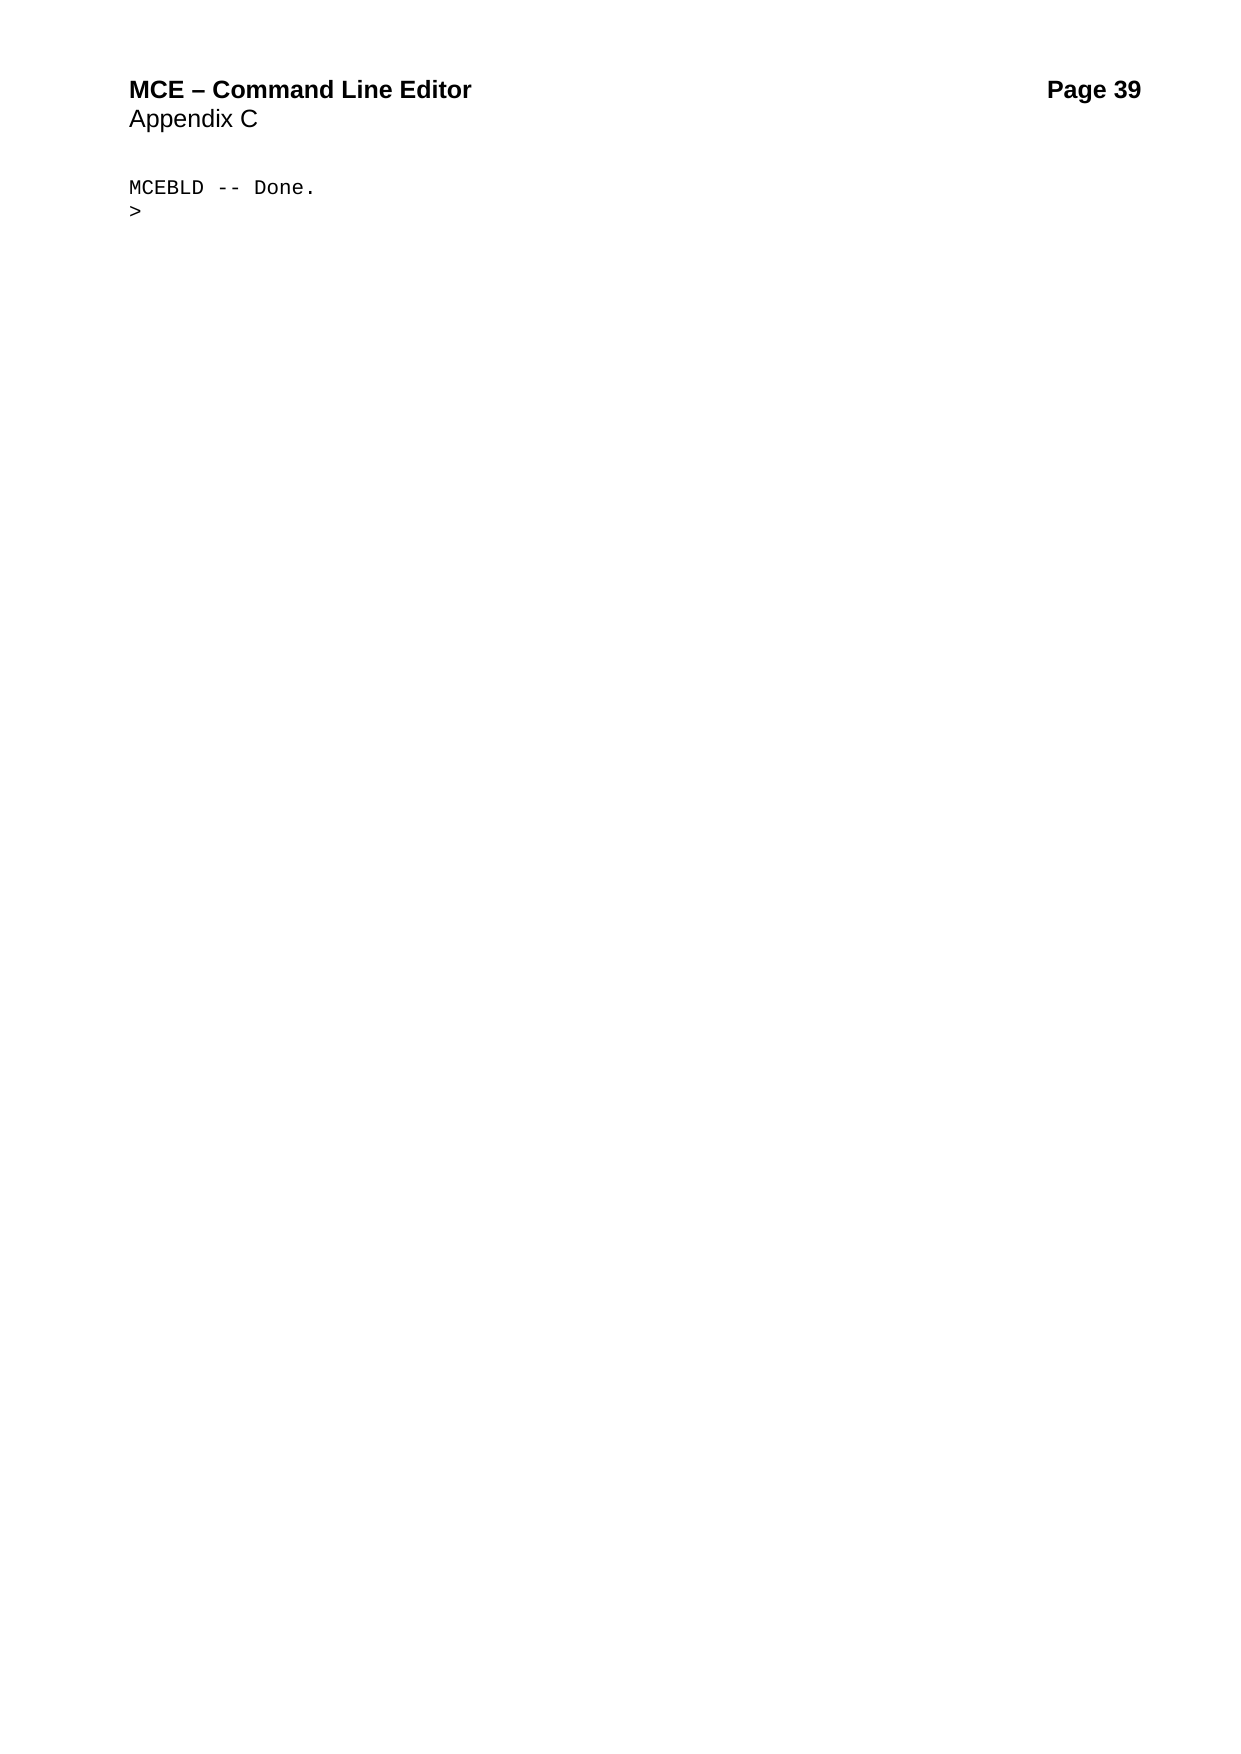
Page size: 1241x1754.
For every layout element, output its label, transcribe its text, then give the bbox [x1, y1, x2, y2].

text MCEBLD -- Done. [129, 177, 1159, 201]
text > [129, 201, 1159, 224]
